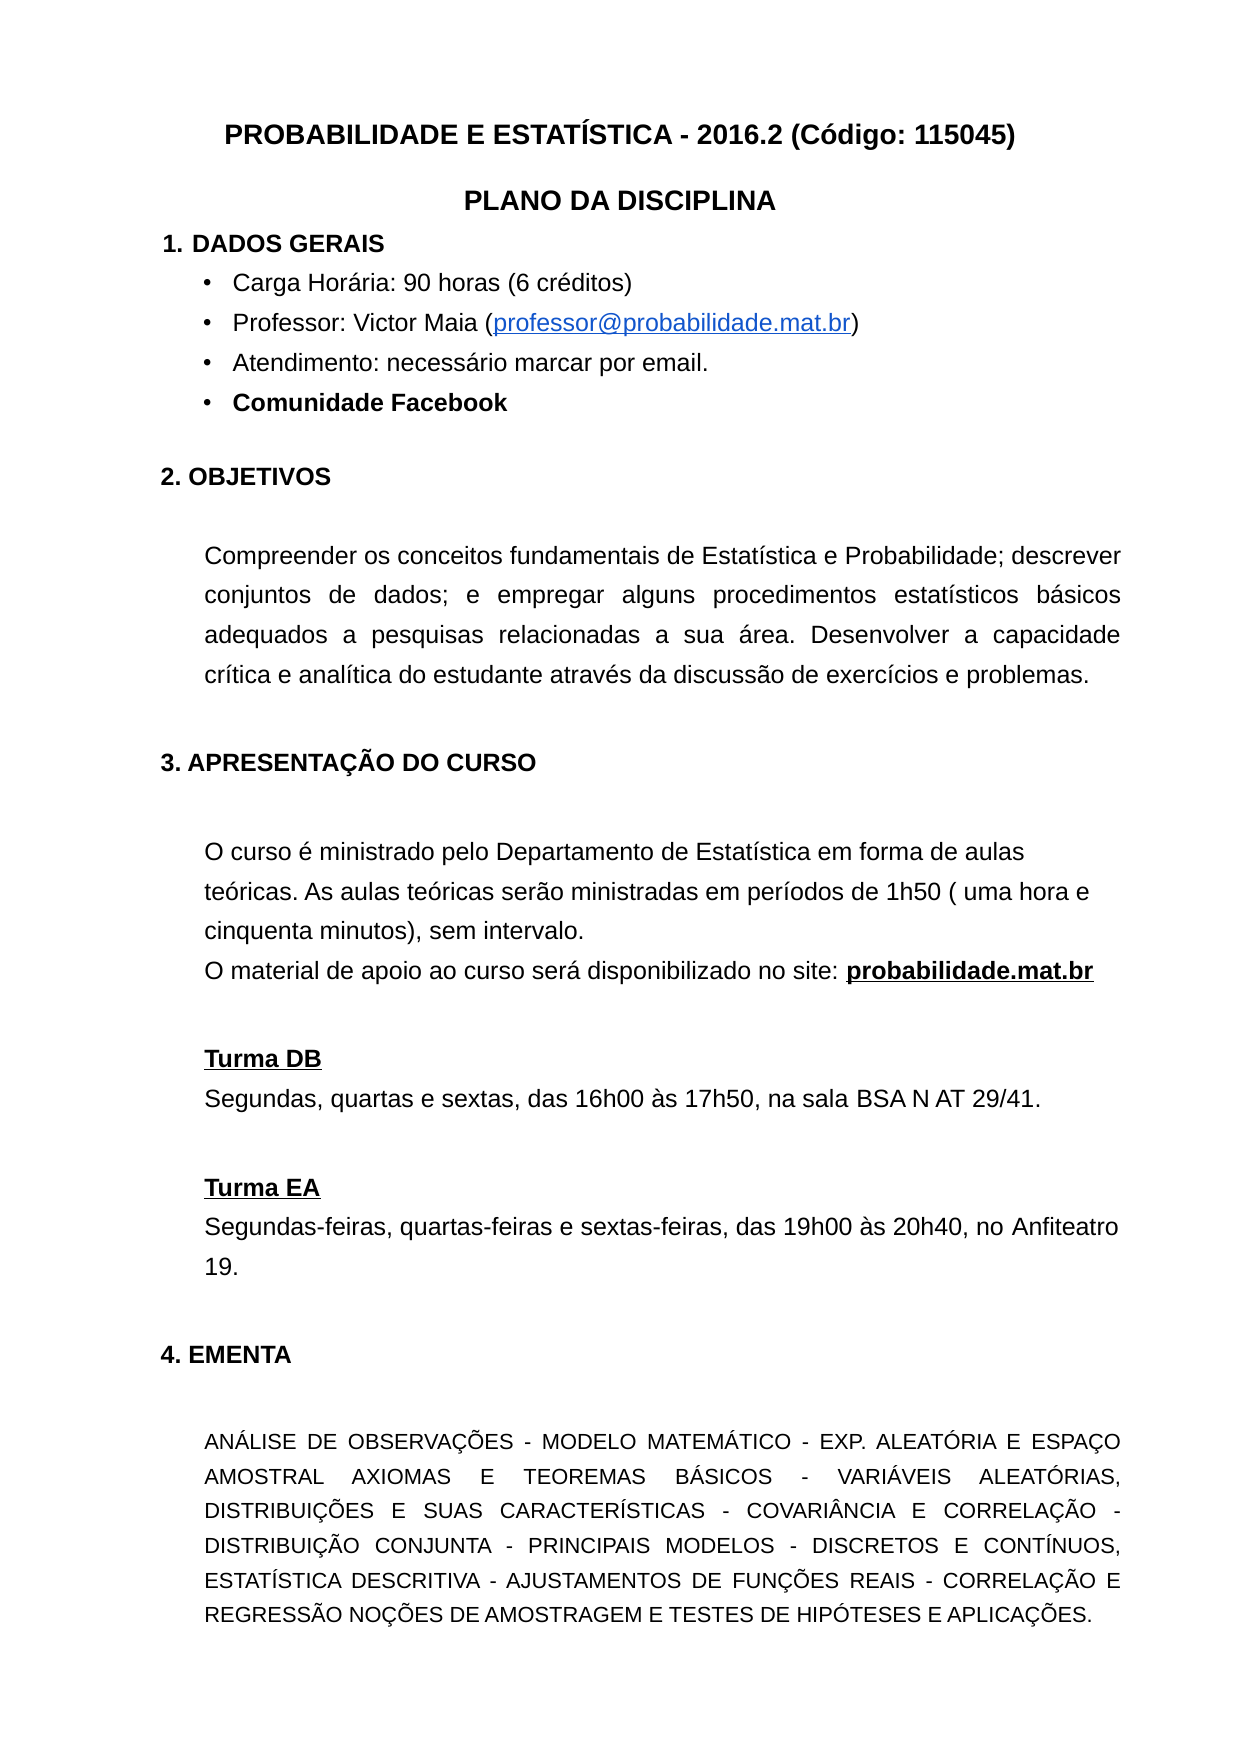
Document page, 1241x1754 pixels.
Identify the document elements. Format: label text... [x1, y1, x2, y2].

list Carga Horária: 90 horas (6 créditos) [203, 268, 1122, 297]
list Atendimento: necessário marcar por email. [203, 348, 1122, 377]
text 3. APRESENTAÇÃO DO CURSO [160, 748, 1122, 777]
text O curso é ministrado pelo Departamento de Estatística em forma de aulas teóricas. As aulas teóricas serão ministradas em períodos de 1h50 ( uma hora e cinquenta minutos), sem intervalo. [204, 837, 1122, 945]
list Professor: Victor Maia (professor@probabilidade.mat.br) [203, 308, 1122, 337]
text 4. EMENTA [160, 1340, 1122, 1369]
text 2. OBJETIVOS [160, 462, 1122, 490]
text Segundas, quartas e sextas, das 16h00 às 17h50, na sala BSA N AT 29/41. [204, 1084, 1122, 1113]
text Turma DB [204, 1044, 1122, 1073]
text Turma EA [204, 1172, 1122, 1201]
text Compreender os conceitos fundamentais de Estatística e Probabilidade; descrever conjuntos de dados; e empregar alguns procedimentos estatísticos básicos adequados a pesquisas relacionadas a sua área. Desenvolver a capacidade crítica e analítica do estudante através da discussão de exercícios e problemas. [204, 541, 1122, 688]
subtitle PLANO DA DISCIPLINA [118, 184, 1122, 216]
list Comunidade Facebook [203, 387, 1122, 416]
text PROBABILIDADE E ESTATÍSTICA - 2016.2 (Código: 115045) [118, 118, 1122, 151]
text O material de apoio ao curso será disponibilizado no site: probabilidade.mat.br [204, 956, 1122, 984]
text Segundas-feiras, quartas-feiras e sextas-feiras, das 19h00 às 20h40, no Anfiteatro 19. [204, 1212, 1122, 1280]
text ANÁLISE DE OBSERVAÇÕES - MODELO MATEMÁTICO - EXP. ALEATÓRIA E ESPAÇO AMOSTRAL AXIOMAS E TEOREMAS BÁSICOS - VARIÁVEIS ALEATÓRIAS, DISTRIBUIÇÕES E SUAS CARACTERÍSTICAS - COVARIÂNCIA E CORRELAÇÃO - DISTRIBUIÇÃO CONJUNTA - PRINCIPAIS MODELOS - DISCRETOS E CONTÍNUOS, ESTATÍSTICA DESCRITIVA - AJUSTAMENTOS DE FUNÇÕES REAIS - CORRELAÇÃO E REGRESSÃO NOÇÕES DE AMOSTRAGEM E TESTES DE HIPÓTESES E APLICAÇÕES. [204, 1429, 1122, 1628]
list DADOS GERAIS [162, 228, 1122, 257]
